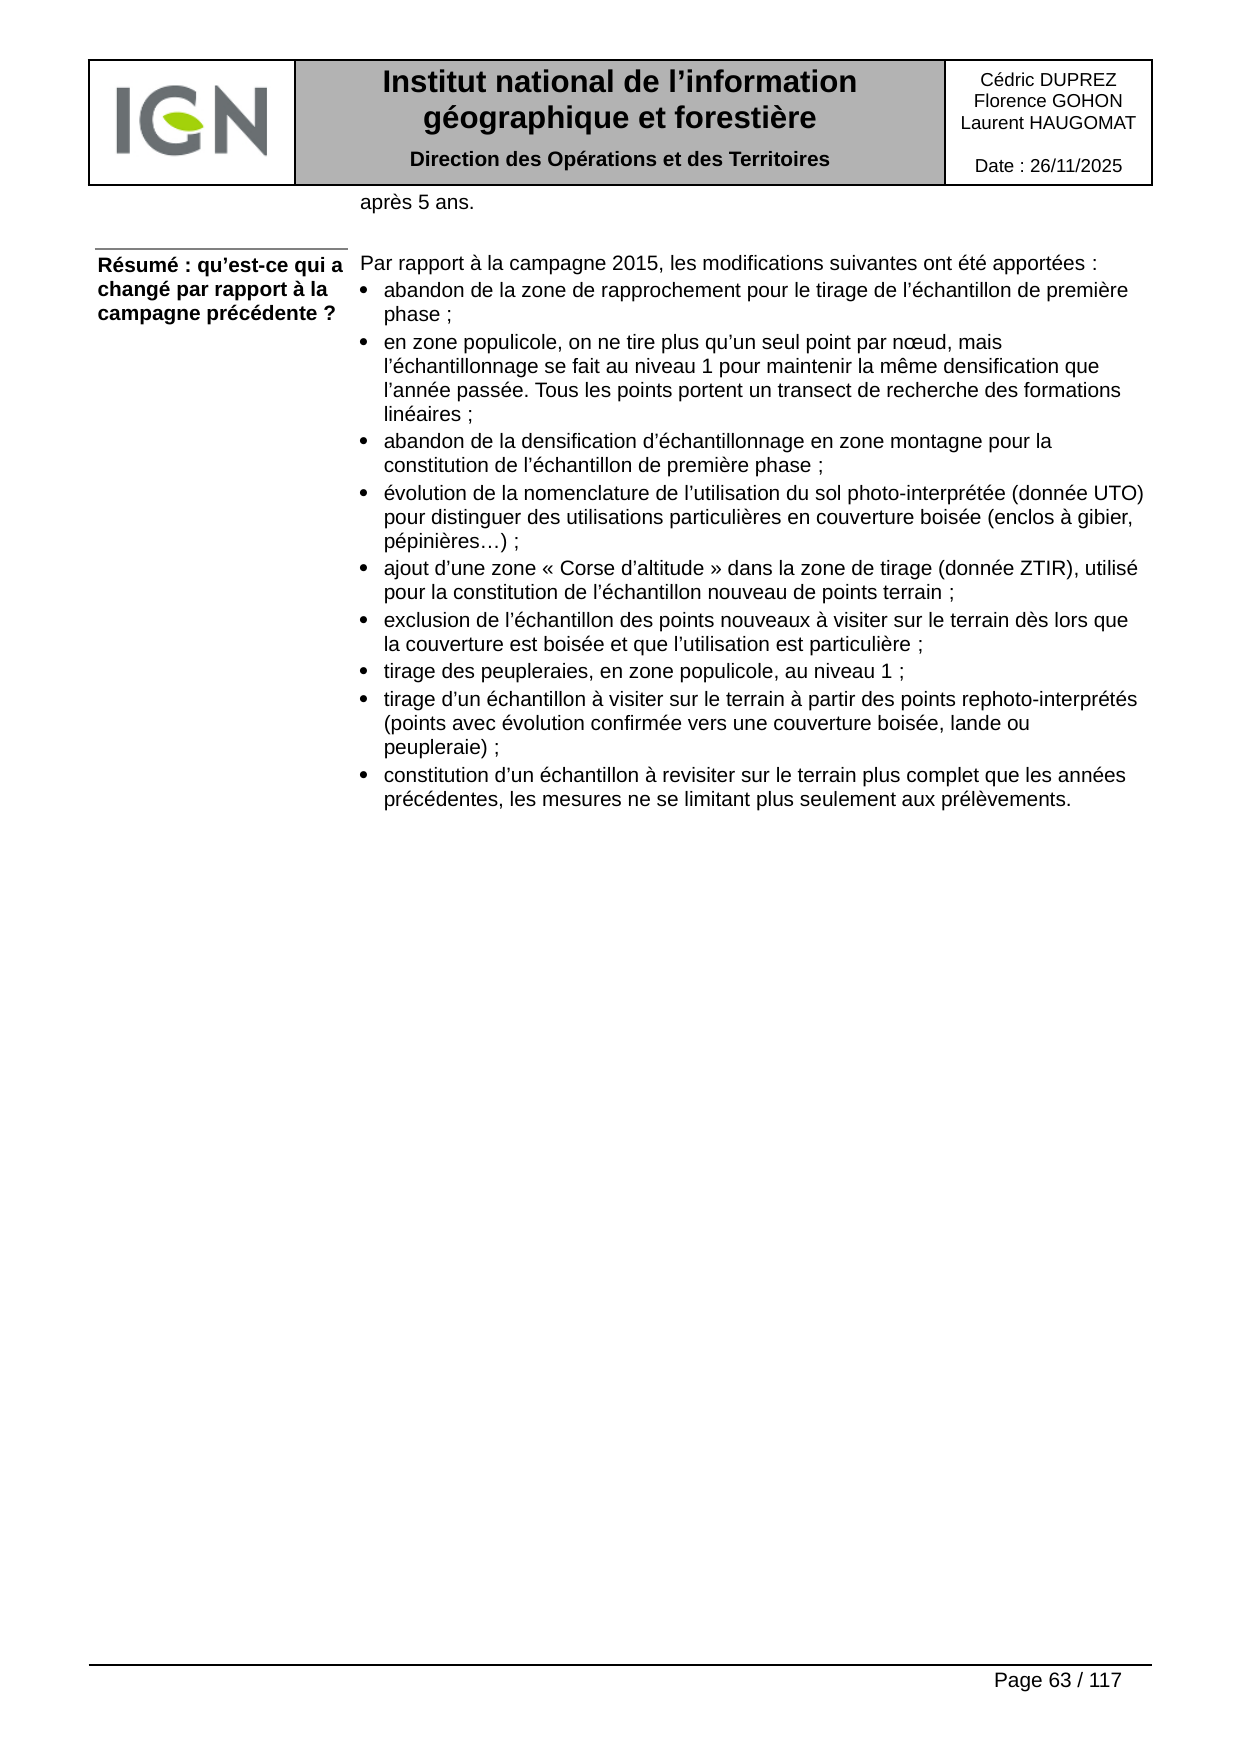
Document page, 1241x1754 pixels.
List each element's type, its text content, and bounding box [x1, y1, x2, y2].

table_cell après 5 ans. [354, 186, 1152, 247]
table_cell Résumé : qu’est-ce qui a changé par rapport à la campagne précédente ? [89, 247, 354, 844]
picture [91, 62, 293, 180]
table_cell [89, 186, 354, 247]
table_cell Par rapport à la campagne 2015, les modifications suivantes ont été apportées : abandon de la zone de rapprochement pour le tirage de l’échantillon de première phase ; en zone populicole, on ne tire plus qu’un seul point par nœud, mais l’échantillonnage se fait au niveau 1 pour maintenir la même densification que l’année passée. Tous les points portent un transect de recherche des formations linéaires ; abandon de la densification d’échantillonnage en zone montagne pour la constitution de l’échantillon de première phase ; évolution de la nomenclature de l’utilisation du sol photo-interprétée (donnée UTO) pour distinguer des utilisations particulières en couverture boisée (enclos à gibier, pépinières…) ; ajout d’une zone « Corse d’altitude » dans la zone de tirage (donnée ZTIR), utilisé pour la constitution de l’échantillon nouveau de points terrain ; exclusion de l’échantillon des points nouveaux à visiter sur le terrain dès lors que la couverture est boisée et que l’utilisation est particulière ; tirage des peupleraies, en zone populicole, au niveau 1 ; tirage d’un échantillon à visiter sur le terrain à partir des points rephoto-interprétés (points avec évolution confirmée vers une couverture boisée, lande ou peupleraie) ; constitution d’un échantillon à revisiter sur le terrain plus complet que les années précédentes, les mesures ne se limitant plus seulement aux prélèvements. [354, 247, 1152, 844]
